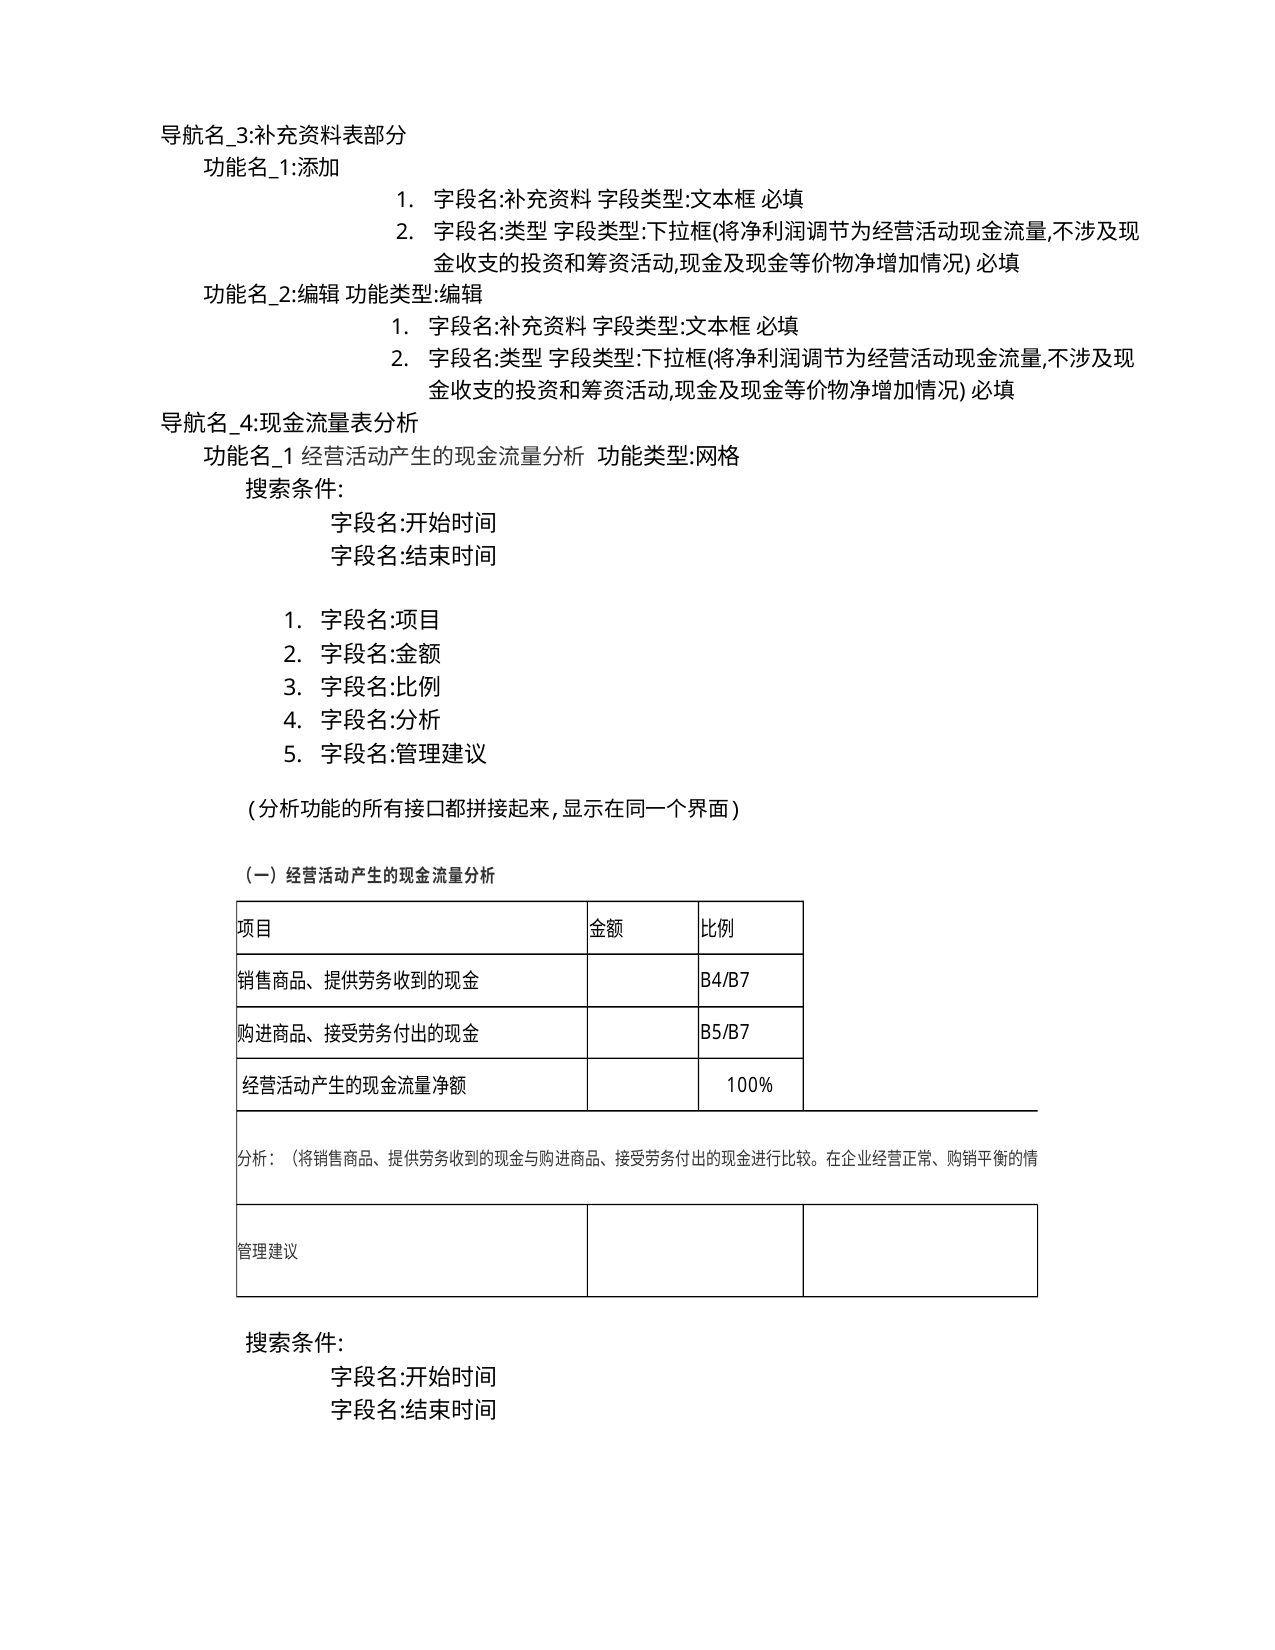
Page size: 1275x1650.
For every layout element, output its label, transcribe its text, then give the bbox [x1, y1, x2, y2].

list 字段名:项目 [283, 602, 1157, 636]
text 字段名:开始时间 [118, 504, 1157, 538]
list 字段名:类型 字段类型:下拉框(将净利润调节为经营活动现金流量,不涉及现金收支的投资和筹资活动,现金及现金等价物净增加情况) 必填 [396, 214, 1157, 277]
list 字段名:补充资料 字段类型:文本框 必填 [391, 309, 1157, 341]
text (分析功能的所有接口都拼接起来,显示在同一个界面) [118, 793, 1157, 823]
text 导航名_3:补充资料表部分 [118, 118, 1157, 150]
list 字段名:分析 [283, 702, 1157, 736]
text 字段名:结束时间 [118, 1392, 1157, 1425]
text 字段名:结束时间 [118, 538, 1157, 571]
text 搜索条件: [118, 471, 1157, 504]
text 导航名_4:现金流量表分析 [118, 404, 1157, 438]
text 功能名_1:添加 [118, 150, 1157, 182]
list 字段名:类型 字段类型:下拉框(将净利润调节为经营活动现金流量,不涉及现金收支的投资和筹资活动,现金及现金等价物净增加情况) 必填 [391, 341, 1157, 404]
text 字段名:开始时间 [118, 1359, 1157, 1392]
text 功能名_1 经营活动产生的现金流量分析 功能类型:网格 [118, 438, 1157, 471]
list 字段名:补充资料 字段类型:文本框 必填 [396, 182, 1157, 214]
text 功能名_2:编辑 功能类型:编辑 [118, 277, 1157, 309]
list 字段名:管理建议 [283, 736, 1157, 769]
list 字段名:比例 [283, 669, 1157, 702]
text 搜索条件: [118, 1325, 1157, 1359]
list 字段名:金额 [283, 636, 1157, 669]
